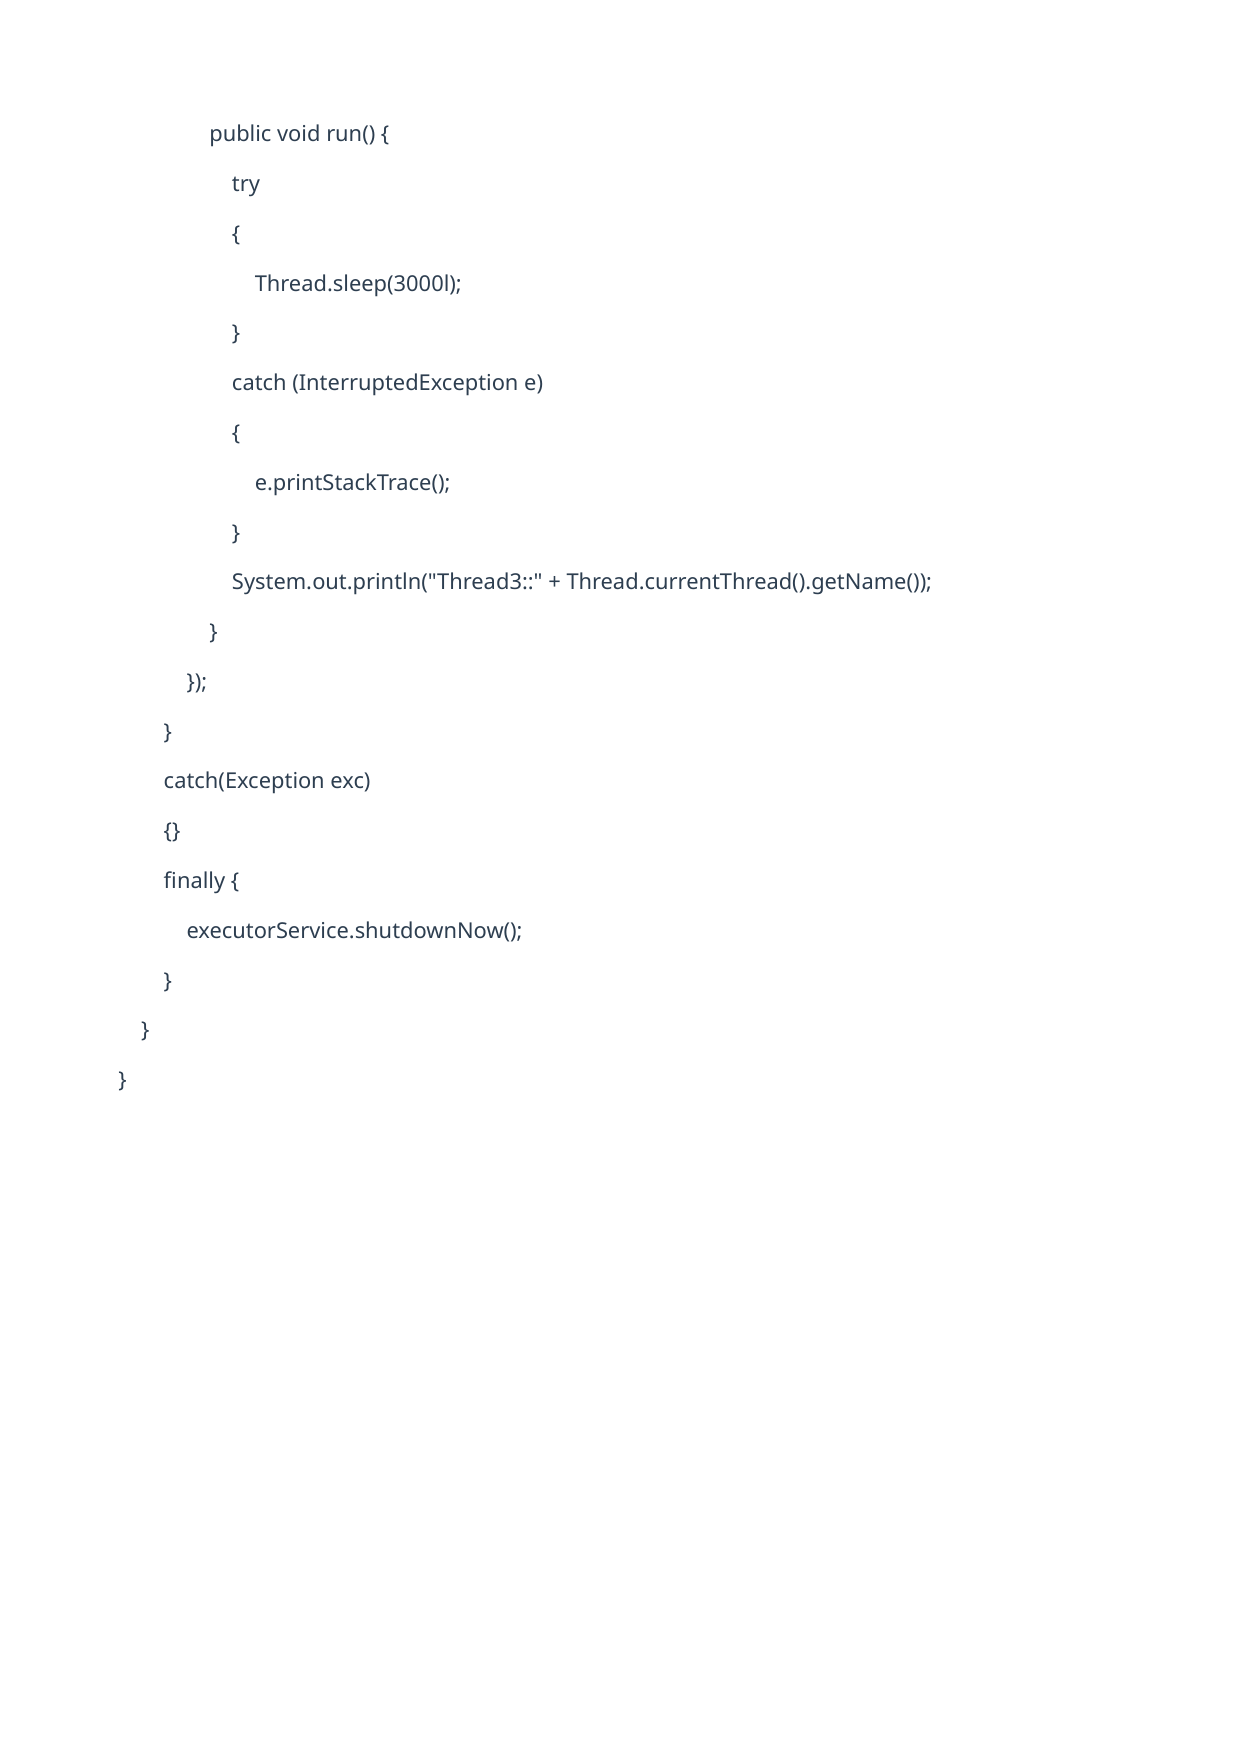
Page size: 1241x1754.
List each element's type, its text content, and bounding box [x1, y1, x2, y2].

text finally { [118, 865, 1122, 895]
text { [118, 417, 1122, 447]
text public void run() { [118, 118, 1122, 148]
text } [118, 1014, 1122, 1044]
text catch(Exception exc) [118, 765, 1122, 795]
text } [118, 317, 1122, 347]
text } [118, 516, 1122, 546]
text } [118, 716, 1122, 745]
text {} [118, 815, 1122, 845]
text } [118, 964, 1122, 994]
text } [118, 616, 1122, 646]
text executorService.shutdownNow(); [118, 915, 1122, 944]
text { [118, 218, 1122, 247]
text e.printStackTrace(); [118, 467, 1122, 496]
text } [118, 1064, 1122, 1094]
text }); [118, 666, 1122, 696]
text try [118, 168, 1122, 198]
text Thread.sleep(3000l); [118, 267, 1122, 297]
text catch (InterruptedException e) [118, 367, 1122, 397]
text System.out.println("Thread3::" + Thread.currentThread().getName()); [118, 566, 1122, 596]
